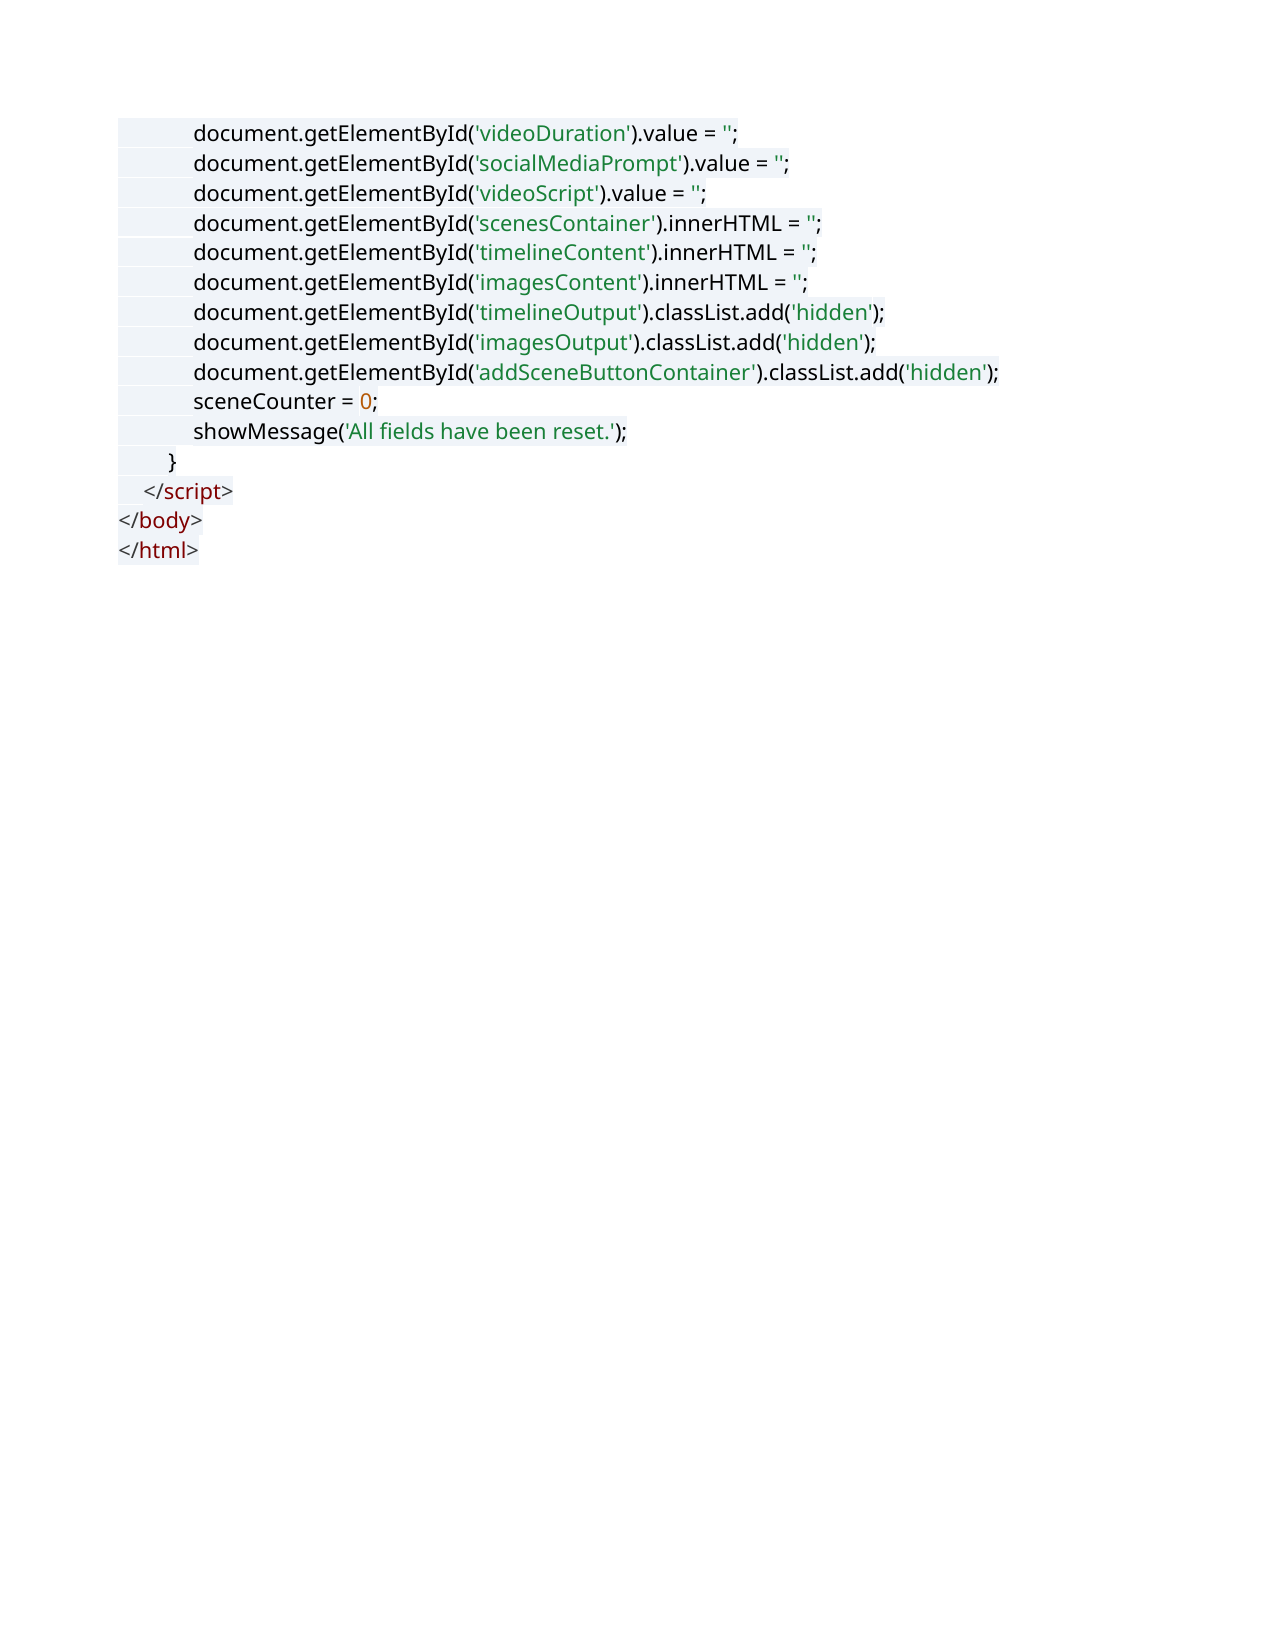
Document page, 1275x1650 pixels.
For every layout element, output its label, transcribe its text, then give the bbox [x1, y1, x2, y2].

text </body> [118, 505, 1157, 535]
text </html> [118, 535, 1157, 565]
text document.getElementById('addSceneButtonContainer').classList.add('hidden'); [118, 356, 1157, 386]
text sceneCounter = 0; [118, 386, 1157, 416]
text document.getElementById('videoScript').value = ''; [118, 178, 1157, 207]
text document.getElementById('timelineOutput').classList.add('hidden'); [118, 297, 1157, 327]
text </script> [118, 476, 1157, 505]
text document.getElementById('scenesContainer').innerHTML = ''; [118, 207, 1157, 237]
text document.getElementById('videoDuration').value = ''; [118, 118, 1157, 148]
text showMessage('All fields have been reset.'); [118, 416, 1157, 446]
text document.getElementById('imagesOutput').classList.add('hidden'); [118, 327, 1157, 356]
text } [118, 446, 1157, 476]
text document.getElementById('imagesContent').innerHTML = ''; [118, 267, 1157, 297]
text document.getElementById('socialMediaPrompt').value = ''; [118, 148, 1157, 178]
text document.getElementById('timelineContent').innerHTML = ''; [118, 237, 1157, 267]
